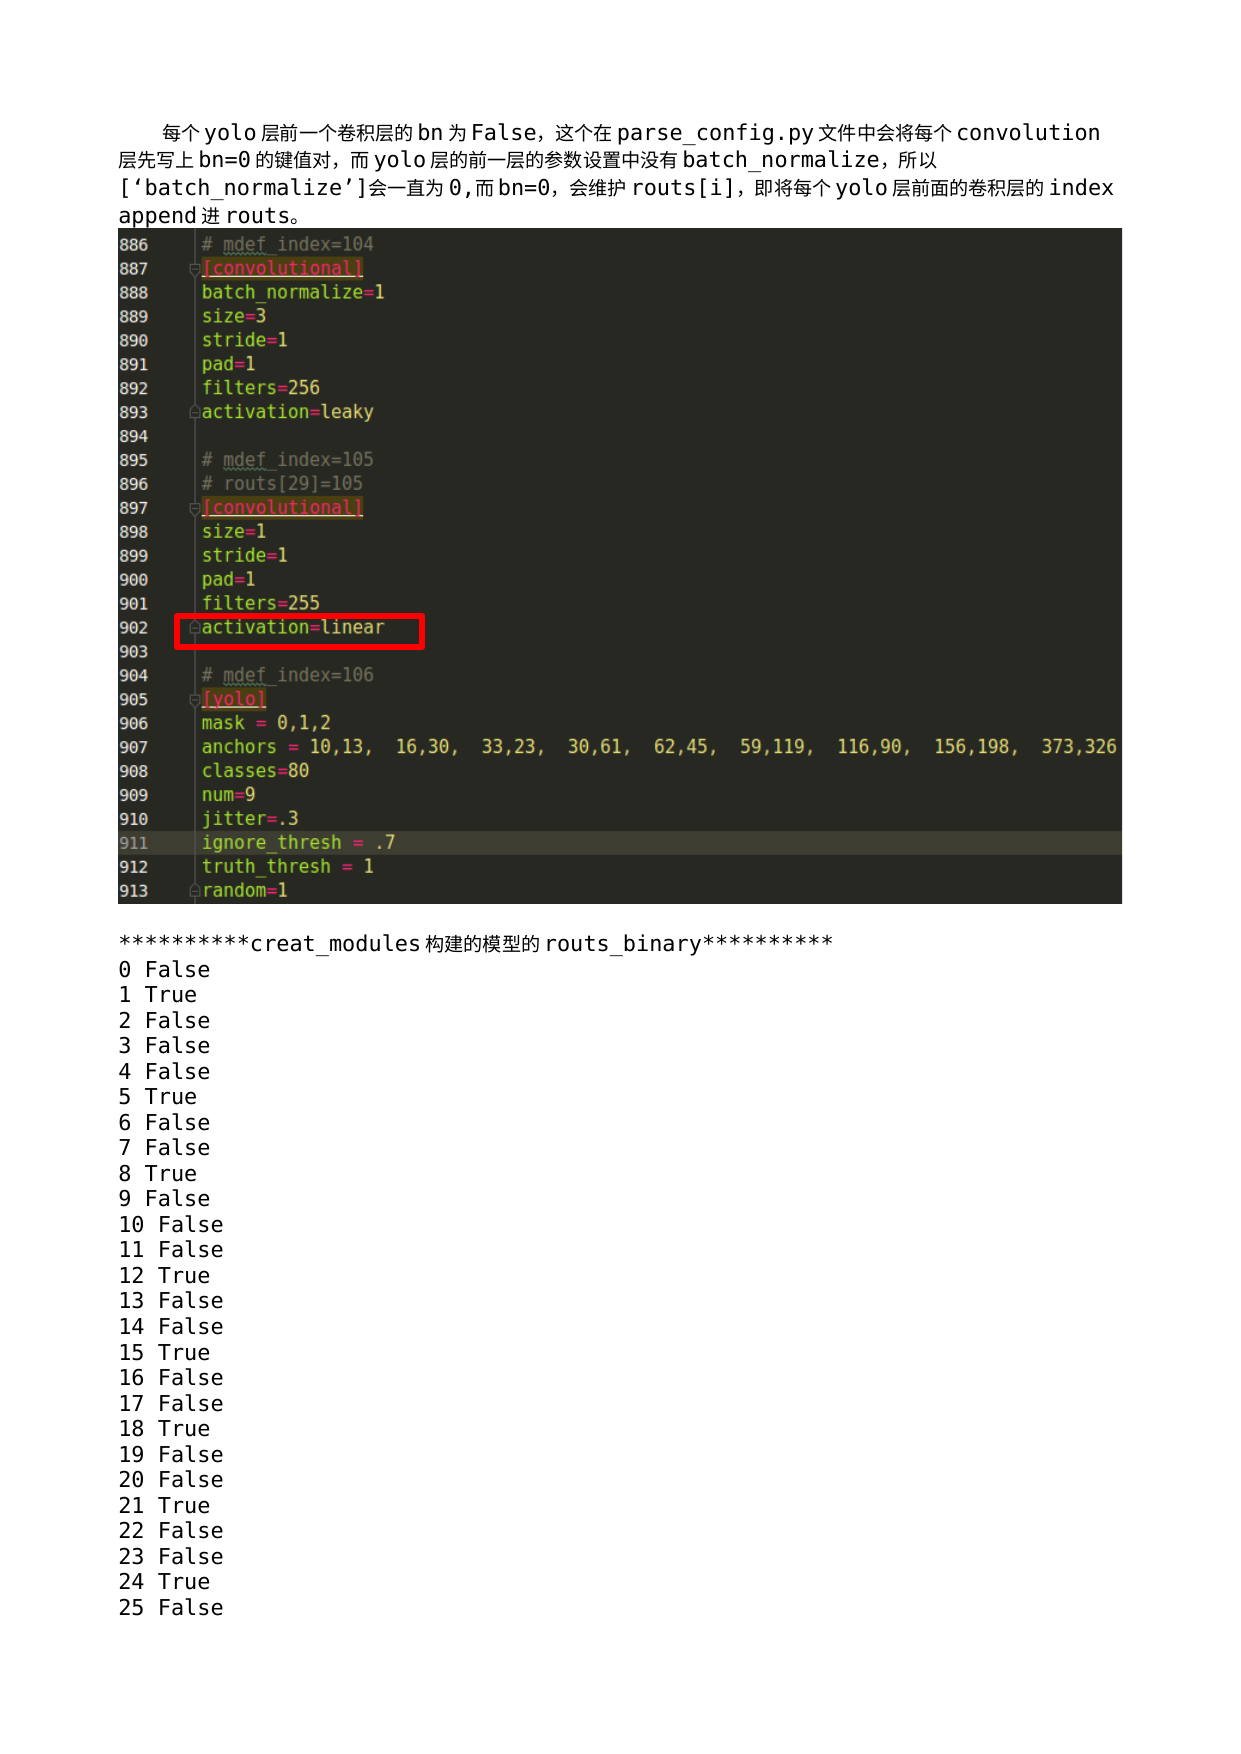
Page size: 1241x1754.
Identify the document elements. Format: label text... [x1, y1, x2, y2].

text 2 False [118, 1008, 1122, 1033]
text 16 False [118, 1365, 1122, 1391]
text 每个yolo层前一个卷积层的bn为False，这个在parse_config.py文件中会将每个convolution层先写上bn=0的键值对，而yolo层的前一层的参数设置中没有batch_normalize，所以[‘batch_normalize’]会一直为0,而bn=0，会维护routs[i]，即将每个yolo层前面的卷积层的index append进routs。 [118, 118, 1122, 228]
text 24 True [118, 1569, 1122, 1595]
text 3 False [118, 1033, 1122, 1059]
text 20 False [118, 1467, 1122, 1493]
picture [118, 228, 1123, 904]
text 7 False [118, 1136, 1122, 1161]
text 21 True [118, 1493, 1122, 1518]
text 11 False [118, 1238, 1122, 1263]
text 0 False [118, 957, 1122, 982]
text 10 False [118, 1212, 1122, 1238]
text 6 False [118, 1110, 1122, 1136]
text 4 False [118, 1059, 1122, 1084]
text 1 True [118, 982, 1122, 1008]
text 18 True [118, 1416, 1122, 1442]
text 5 True [118, 1084, 1122, 1110]
text 19 False [118, 1442, 1122, 1467]
text 15 True [118, 1340, 1122, 1365]
text 23 False [118, 1544, 1122, 1569]
text 12 True [118, 1263, 1122, 1289]
text 25 False [118, 1595, 1122, 1620]
text 8 True [118, 1161, 1122, 1187]
text 13 False [118, 1289, 1122, 1314]
text 14 False [118, 1314, 1122, 1340]
text 17 False [118, 1391, 1122, 1416]
text 9 False [118, 1187, 1122, 1212]
text **********creat_modules构建的模型的routs_binary********** [118, 929, 1122, 957]
text 22 False [118, 1518, 1122, 1544]
